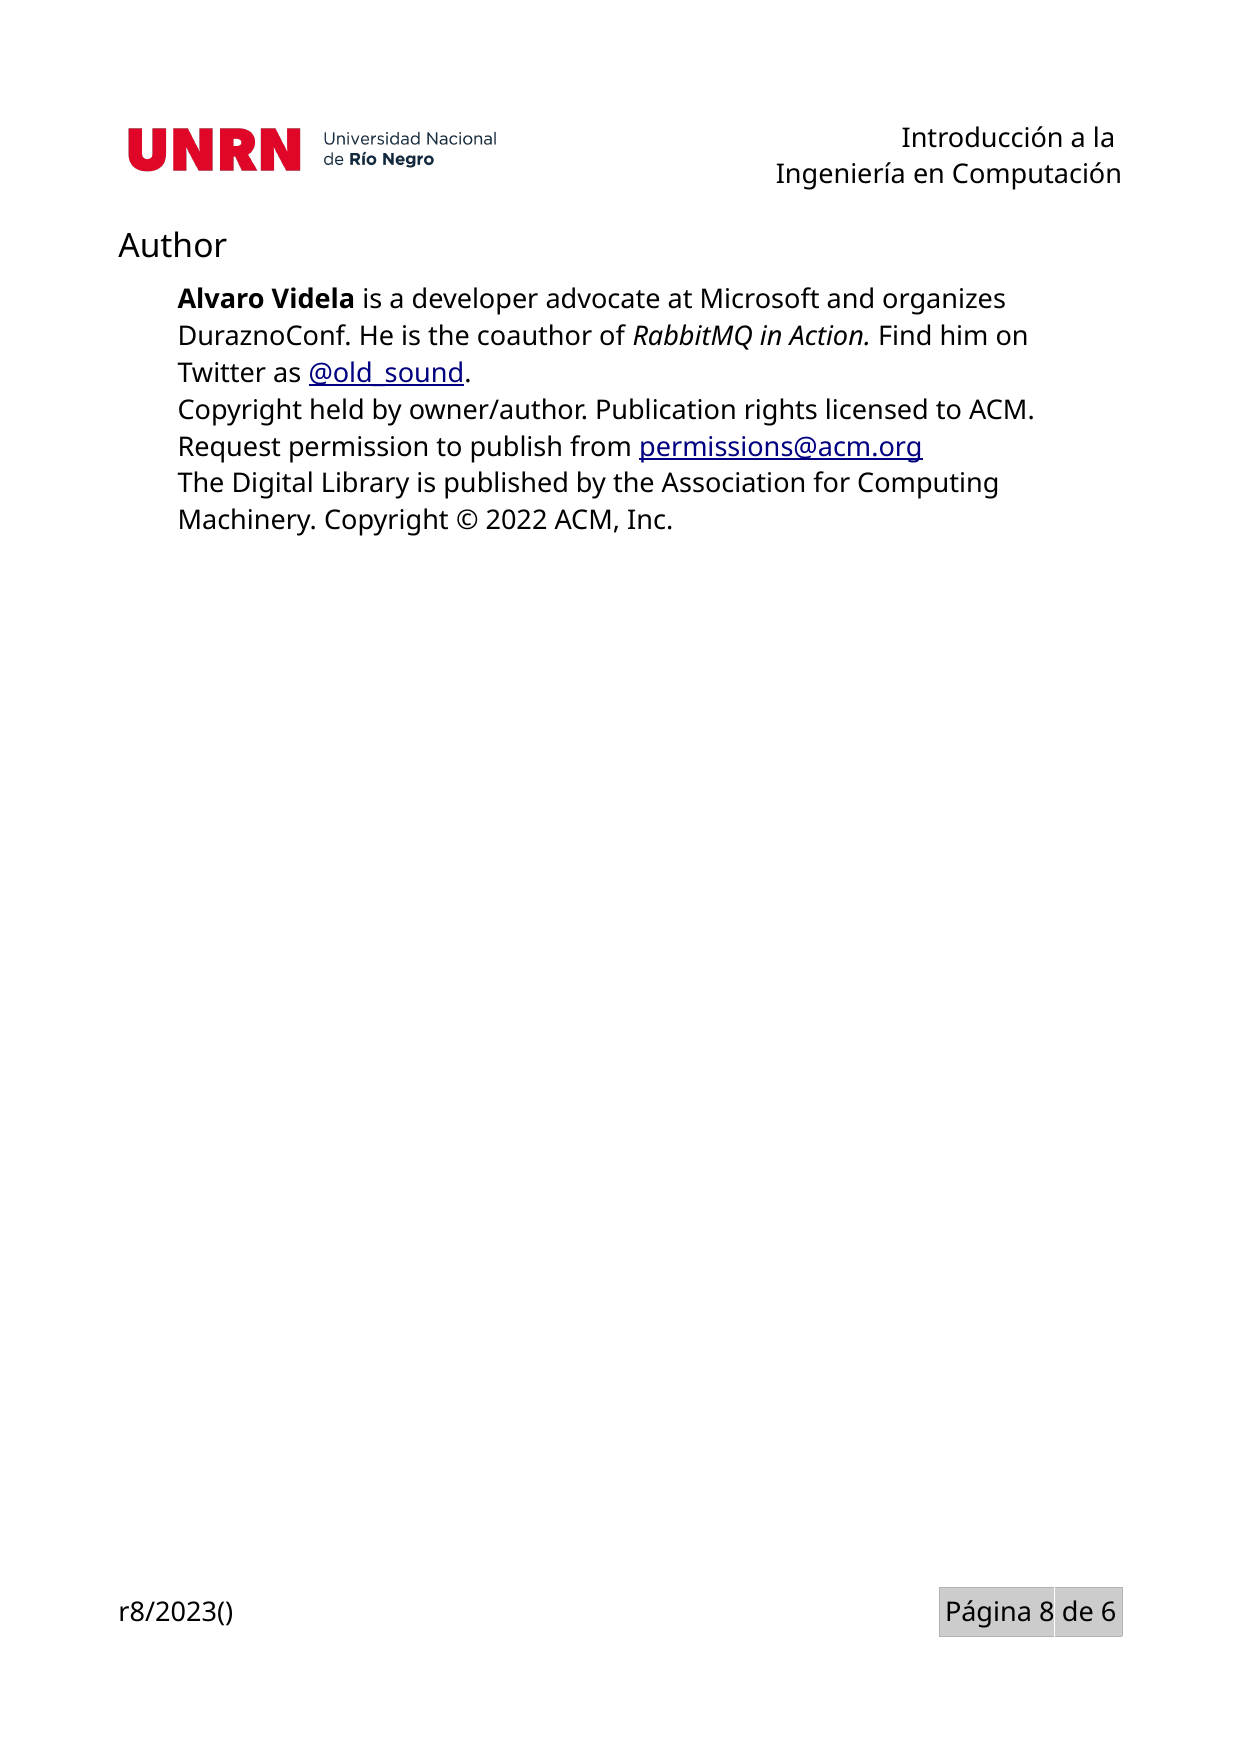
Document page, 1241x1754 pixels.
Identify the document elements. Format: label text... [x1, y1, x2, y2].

text Alvaro Videla is a developer advocate at Microsoft and organizes DuraznoConf. He is the coauthor of RabbitMQ in Action. Find him on Twitter as @old_sound. [177, 279, 1063, 390]
text The Digital Library is published by the Association for Computing Machinery. Copyright © 2022 ACM, Inc. [177, 464, 1063, 538]
text Request permission to publish from permissions@acm.org [177, 427, 1063, 464]
picture [118, 118, 505, 180]
text Copyright held by owner/author. Publication rights licensed to ACM. [177, 390, 1063, 427]
subtitle Author [118, 221, 1122, 267]
